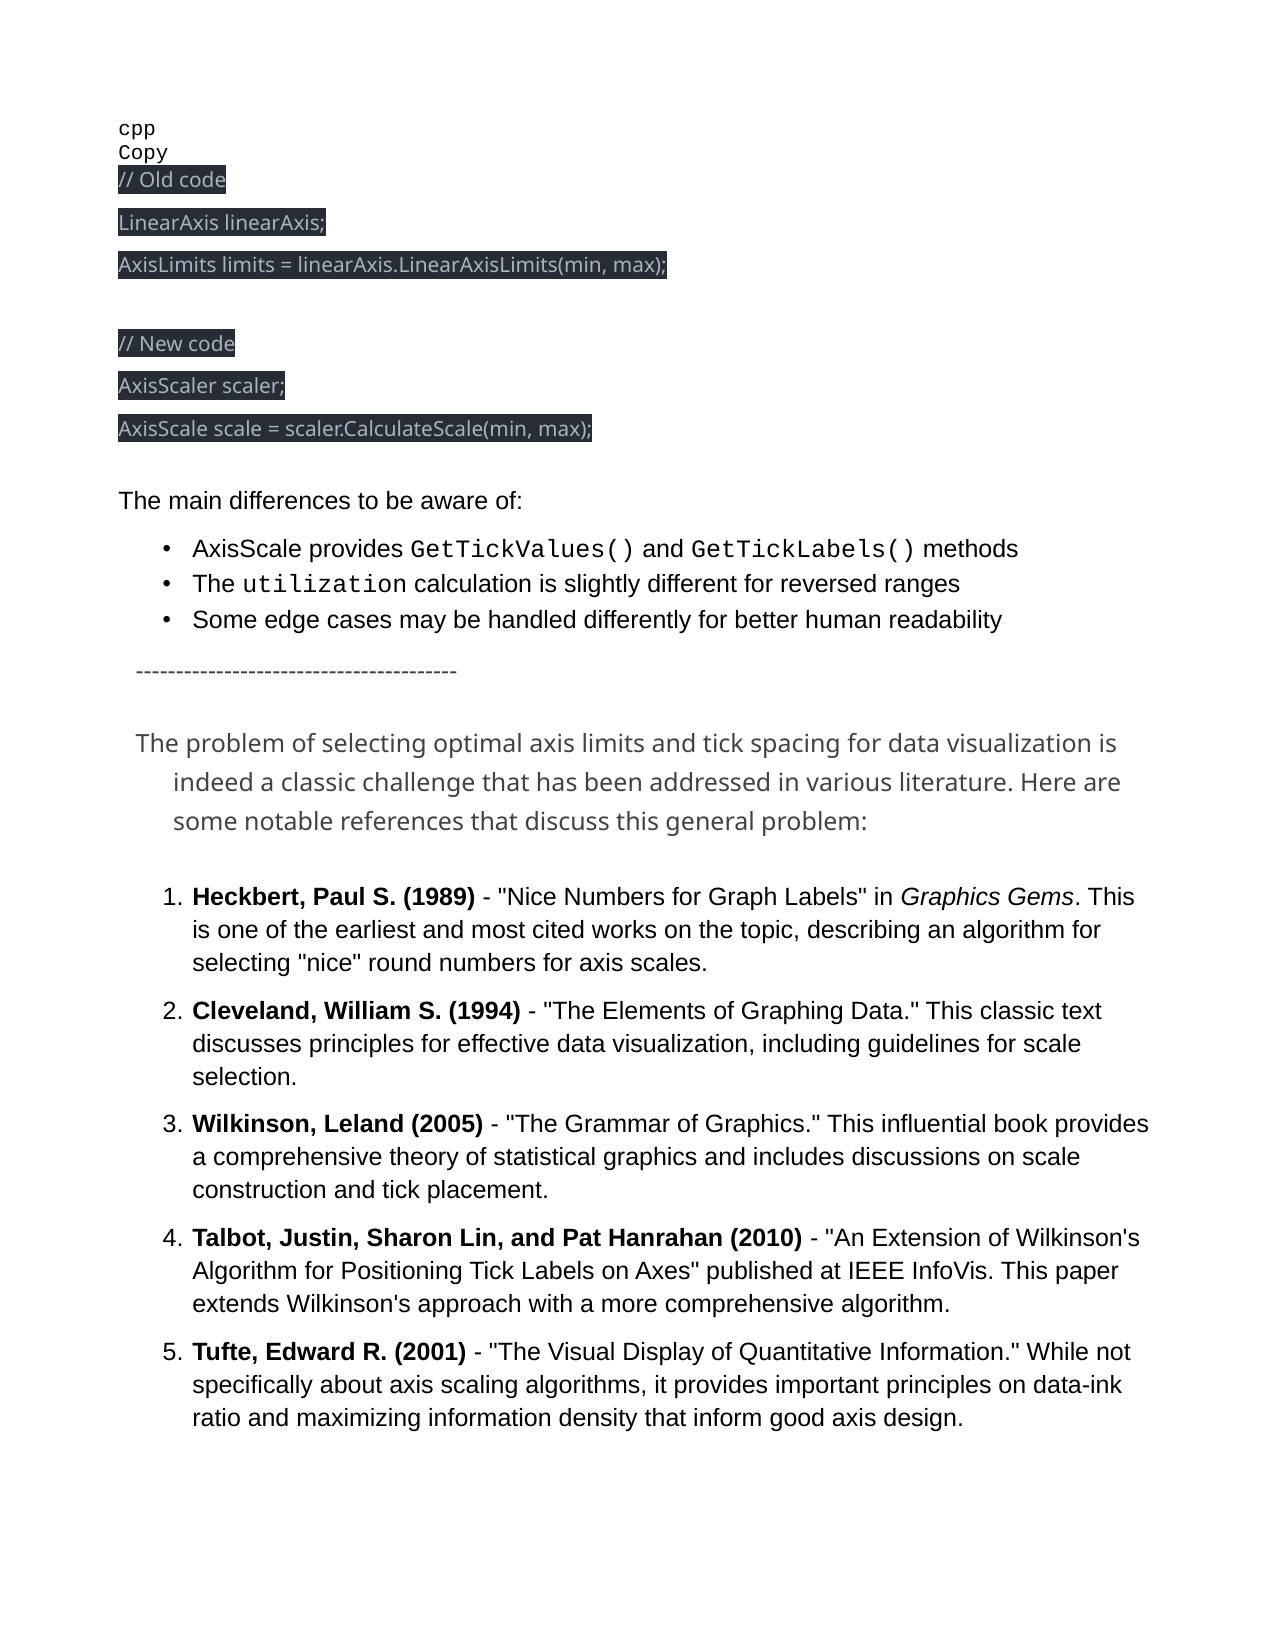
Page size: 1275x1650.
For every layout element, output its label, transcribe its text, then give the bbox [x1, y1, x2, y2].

list Talbot, Justin, Sharon Lin, and Pat Hanrahan (2010) - "An Extension of Wilkinson's Algorithm for Positioning Tick Labels on Axes" published at IEEE InfoVis. This paper extends Wilkinson's approach with a more comprehensive algorithm. [162, 1223, 1157, 1318]
list The utilization calculation is slightly different for reversed ranges [162, 569, 1157, 600]
text AxisScale scale = scaler.CalculateScale(min, max); [118, 414, 1157, 442]
text cpp [118, 118, 1157, 142]
text // New code [118, 329, 1157, 357]
list Heckbert, Paul S. (1989) - "Nice Numbers for Graph Labels" in Graphics Gems. This is one of the earliest and most cited works on the topic, describing an algorithm for selecting "nice" round numbers for axis scales. [162, 882, 1157, 977]
text ---------------------------------------- [135, 652, 1157, 686]
list Some edge cases may be handled differently for better human readability [162, 604, 1157, 633]
text The problem of selecting optimal axis limits and tick spacing for data visualization is indeed a classic challenge that has been addressed in various literature. Here are some notable references that discuss this general problem: [135, 725, 1157, 838]
text AxisScaler scaler; [118, 371, 1157, 400]
text AxisLimits limits = linearAxis.LinearAxisLimits(min, max); [118, 251, 1157, 279]
list Tufte, Edward R. (2001) - "The Visual Display of Quantitative Information." While not specifically about axis scaling algorithms, it provides important principles on data-ink ratio and maximizing information density that inform good axis design. [162, 1337, 1157, 1431]
list AxisScale provides GetTickValues() and GetTickLabels() methods [162, 533, 1157, 564]
list Cleveland, William S. (1994) - "The Elements of Graphing Data." This classic text discusses principles for effective data visualization, including guidelines for scale selection. [162, 996, 1157, 1090]
text Copy [118, 142, 1157, 165]
text // Old code [118, 165, 1157, 194]
list Wilkinson, Leland (2005) - "The Grammar of Graphics." This influential book provides a comprehensive theory of statistical graphics and includes discussions on scale construction and tick placement. [162, 1109, 1157, 1204]
text The main differences to be aware of: [118, 486, 1157, 515]
text LinearAxis linearAxis; [118, 208, 1157, 236]
